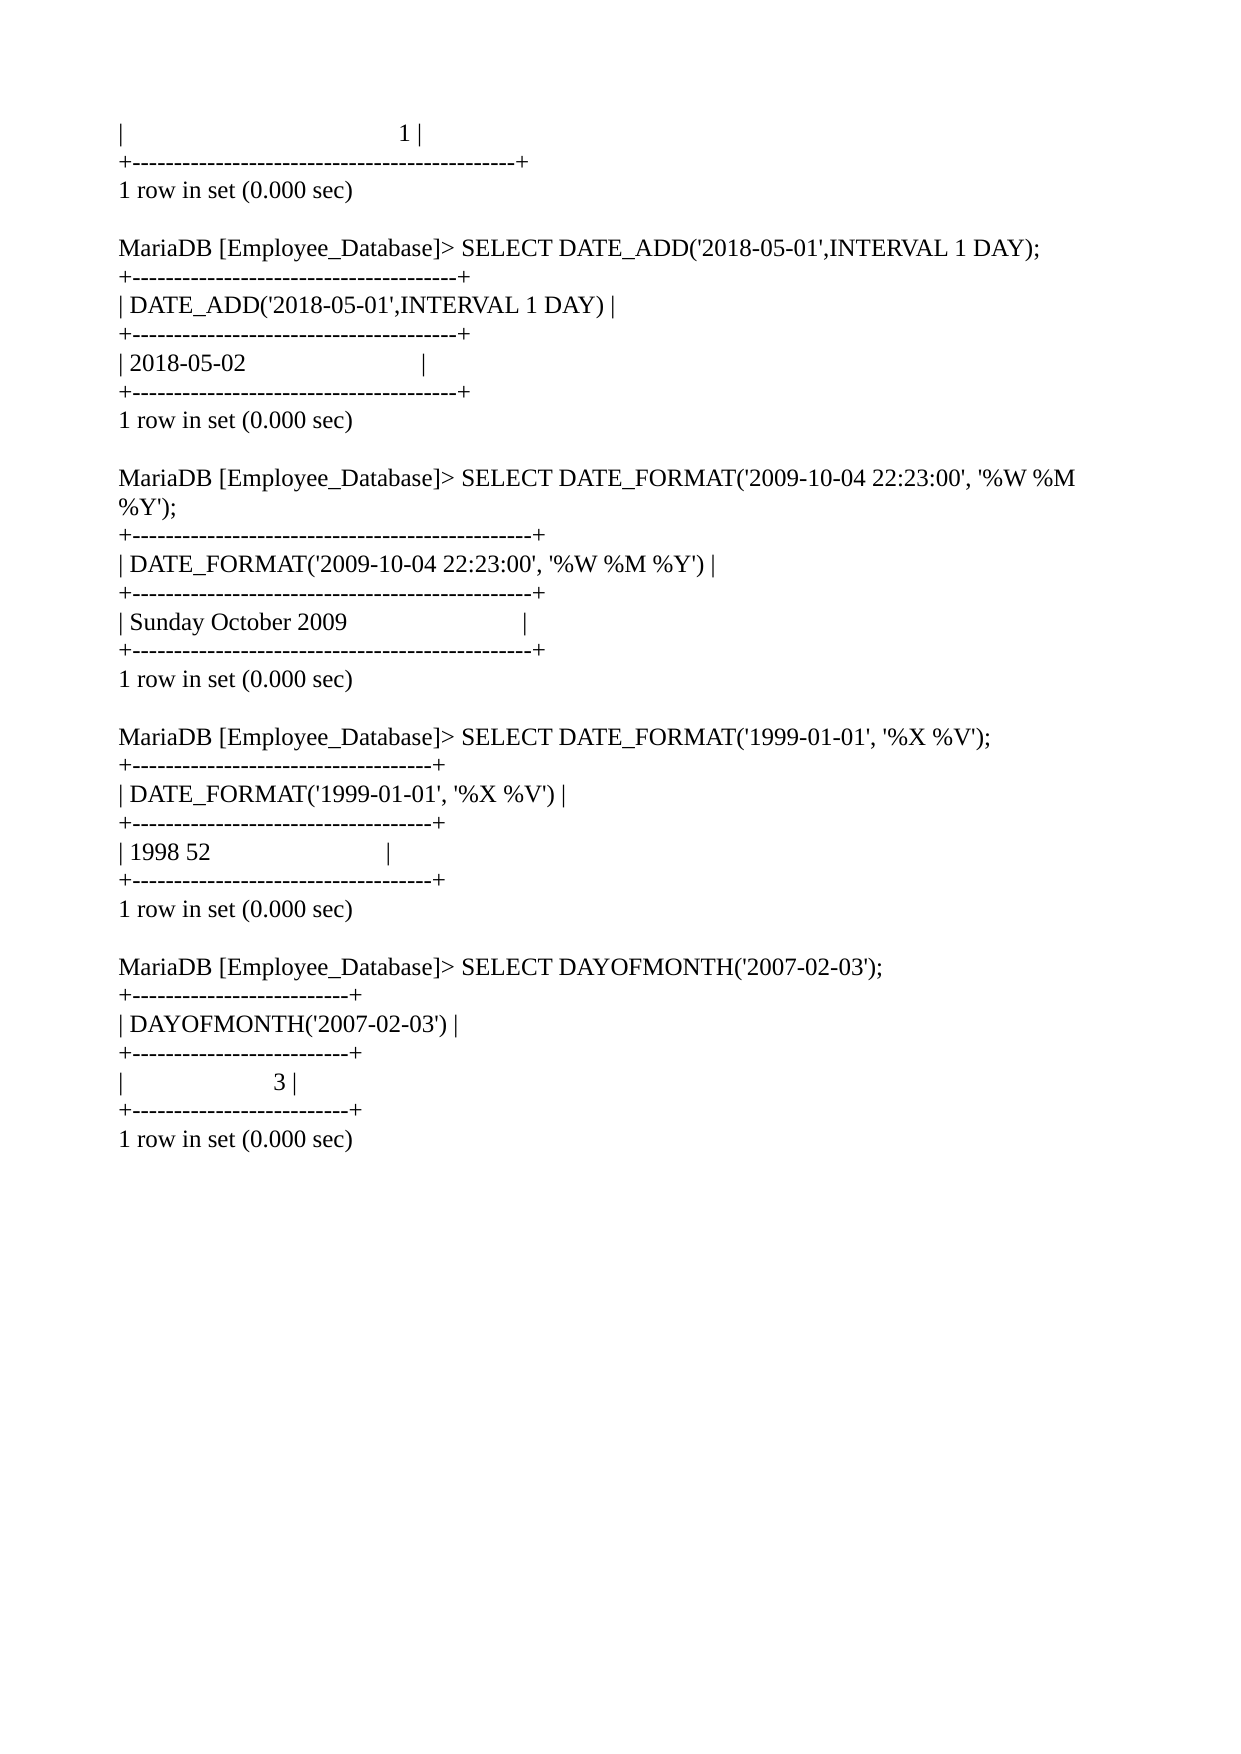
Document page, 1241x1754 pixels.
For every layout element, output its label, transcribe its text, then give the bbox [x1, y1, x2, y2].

text | DATE_FORMAT('1999-01-01', '%X %V') | [118, 779, 1122, 808]
text | DATE_ADD('2018-05-01',INTERVAL 1 DAY) | [118, 291, 1122, 319]
text | 1998 52 | [118, 837, 1122, 866]
text | 2018-05-02 | [118, 348, 1122, 377]
text +------------------------------------------------+ [118, 521, 1122, 549]
text 1 row in set (0.000 sec) [118, 894, 1122, 923]
text +------------------------------------+ [118, 808, 1122, 837]
text +----------------------------------------------+ [118, 147, 1122, 176]
text MariaDB [Employee_Database]> SELECT DATE_ADD('2018-05-01',INTERVAL 1 DAY); [118, 233, 1122, 262]
text 1 row in set (0.000 sec) [118, 1124, 1122, 1153]
text MariaDB [Employee_Database]> SELECT DATE_FORMAT('1999-01-01', '%X %V'); [118, 722, 1122, 751]
text 1 row in set (0.000 sec) [118, 664, 1122, 693]
text +---------------------------------------+ [118, 377, 1122, 406]
text MariaDB [Employee_Database]> SELECT DATE_FORMAT('2009-10-04 22:23:00', '%W %M %Y'); [118, 463, 1122, 521]
text 1 row in set (0.000 sec) [118, 406, 1122, 434]
text | 3 | [118, 1067, 1122, 1096]
text +---------------------------------------+ [118, 319, 1122, 348]
text 1 row in set (0.000 sec) [118, 176, 1122, 204]
text +--------------------------+ [118, 1038, 1122, 1067]
text | 1 | [118, 118, 1122, 147]
text +------------------------------------------------+ [118, 578, 1122, 607]
text | Sunday October 2009 | [118, 607, 1122, 636]
text +---------------------------------------+ [118, 262, 1122, 291]
text +------------------------------------------------+ [118, 636, 1122, 664]
text MariaDB [Employee_Database]> SELECT DAYOFMONTH('2007-02-03'); [118, 952, 1122, 981]
text +--------------------------+ [118, 1096, 1122, 1124]
text +------------------------------------+ [118, 751, 1122, 779]
text +------------------------------------+ [118, 866, 1122, 894]
text | DATE_FORMAT('2009-10-04 22:23:00', '%W %M %Y') | [118, 549, 1122, 578]
text +--------------------------+ [118, 981, 1122, 1009]
text | DAYOFMONTH('2007-02-03') | [118, 1009, 1122, 1038]
